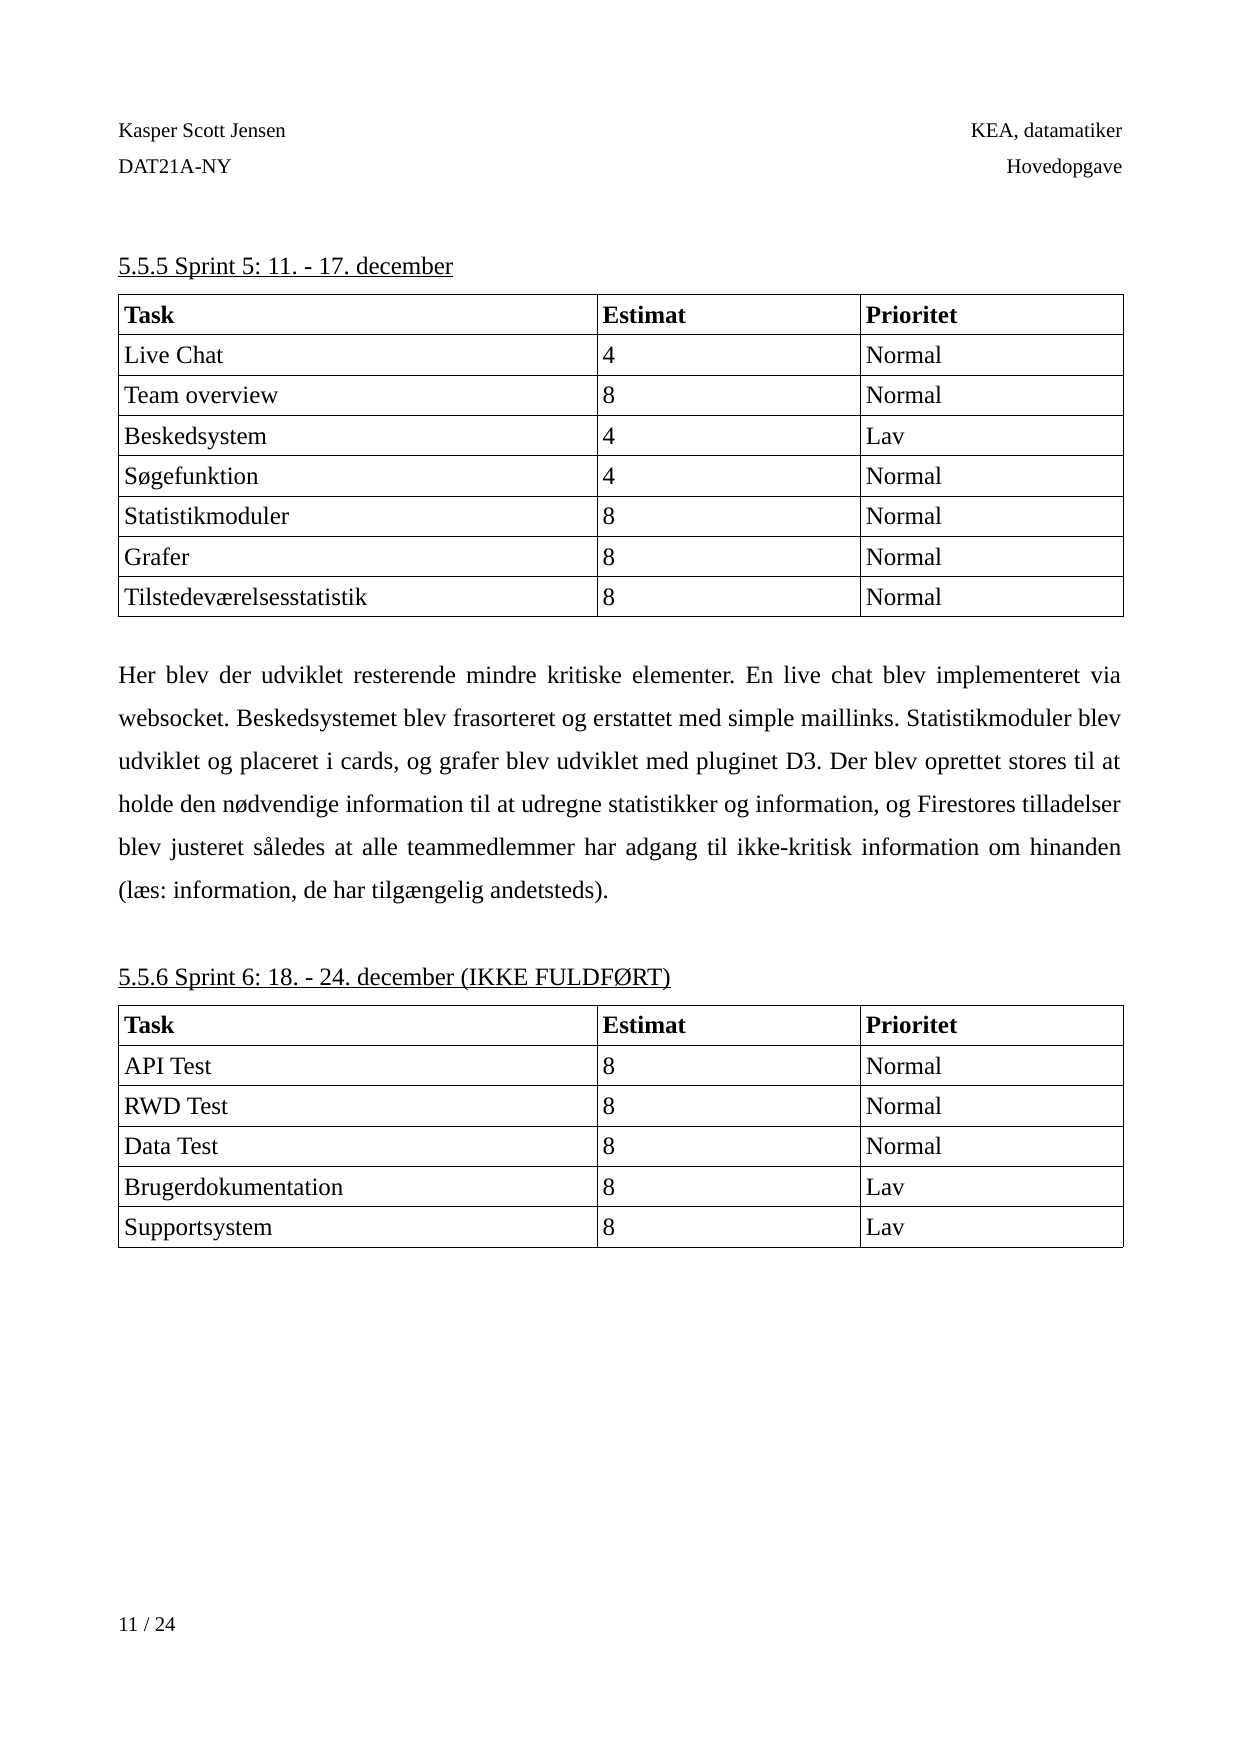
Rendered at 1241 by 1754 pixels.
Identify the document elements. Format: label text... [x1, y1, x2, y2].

table_cell Tilstedeværelsesstatistik [119, 577, 597, 616]
text 5.5.6 Sprint 6: 18. - 24. december (IKKE FULDFØRT) [118, 962, 1122, 990]
table_cell Lav [861, 1167, 1123, 1206]
table_cell Normal [861, 1046, 1123, 1085]
table_cell 4 [598, 456, 860, 496]
text Her blev der udviklet resterende mindre kritiske elementer. En live chat blev implementeret via websocket. Beskedsystemet blev frasorteret og erstattet med simple maillinks. Statistikmoduler blev udviklet og placeret i cards, og grafer blev udviklet med pluginet D3. Der blev oprettet stores til at holde den nødvendige information til at udregne statistikker og information, og Firestores tilladelser blev justeret således at alle teammedlemmer har adgang til ikke-kritisk information om hinanden (læs: information, de har tilgængelig andetsteds). [118, 660, 1122, 904]
table_header Task [119, 295, 597, 334]
table_cell 8 [598, 1046, 860, 1085]
table_cell Lav [861, 1207, 1123, 1247]
table_cell Brugerdokumentation [119, 1167, 597, 1206]
table_cell Grafer [119, 537, 597, 576]
table_header Prioritet [861, 295, 1123, 334]
table_cell 8 [598, 1207, 860, 1247]
table_cell 4 [598, 335, 860, 374]
table_header Estimat [598, 295, 860, 334]
table_cell API Test [119, 1046, 597, 1085]
table_cell 8 [598, 1086, 860, 1126]
table_cell Supportsystem [119, 1207, 597, 1247]
table_cell 4 [598, 416, 860, 455]
table_cell Normal [861, 335, 1123, 374]
table_header Estimat [598, 1006, 860, 1045]
table_cell 8 [598, 577, 860, 616]
table_cell Normal [861, 1086, 1123, 1126]
table_cell Normal [861, 577, 1123, 616]
table_cell Normal [861, 456, 1123, 496]
table_header Task [119, 1006, 597, 1045]
table_cell Beskedsystem [119, 416, 597, 455]
table_cell Normal [861, 537, 1123, 576]
table_cell 8 [598, 497, 860, 536]
table_cell Normal [861, 376, 1123, 415]
table_cell Data Test [119, 1127, 597, 1166]
table_cell 8 [598, 376, 860, 415]
table_cell Statistikmoduler [119, 497, 597, 536]
text 5.5.5 Sprint 5: 11. - 17. december [118, 251, 1122, 279]
table_cell RWD Test [119, 1086, 597, 1126]
table_cell Normal [861, 497, 1123, 536]
table_cell Normal [861, 1127, 1123, 1166]
table_cell 8 [598, 1167, 860, 1206]
table_cell Søgefunktion [119, 456, 597, 496]
table_cell Team overview [119, 376, 597, 415]
table_cell 8 [598, 1127, 860, 1166]
table_header Prioritet [861, 1006, 1123, 1045]
table_cell Lav [861, 416, 1123, 455]
table_cell 8 [598, 537, 860, 576]
table_cell Live Chat [119, 335, 597, 374]
